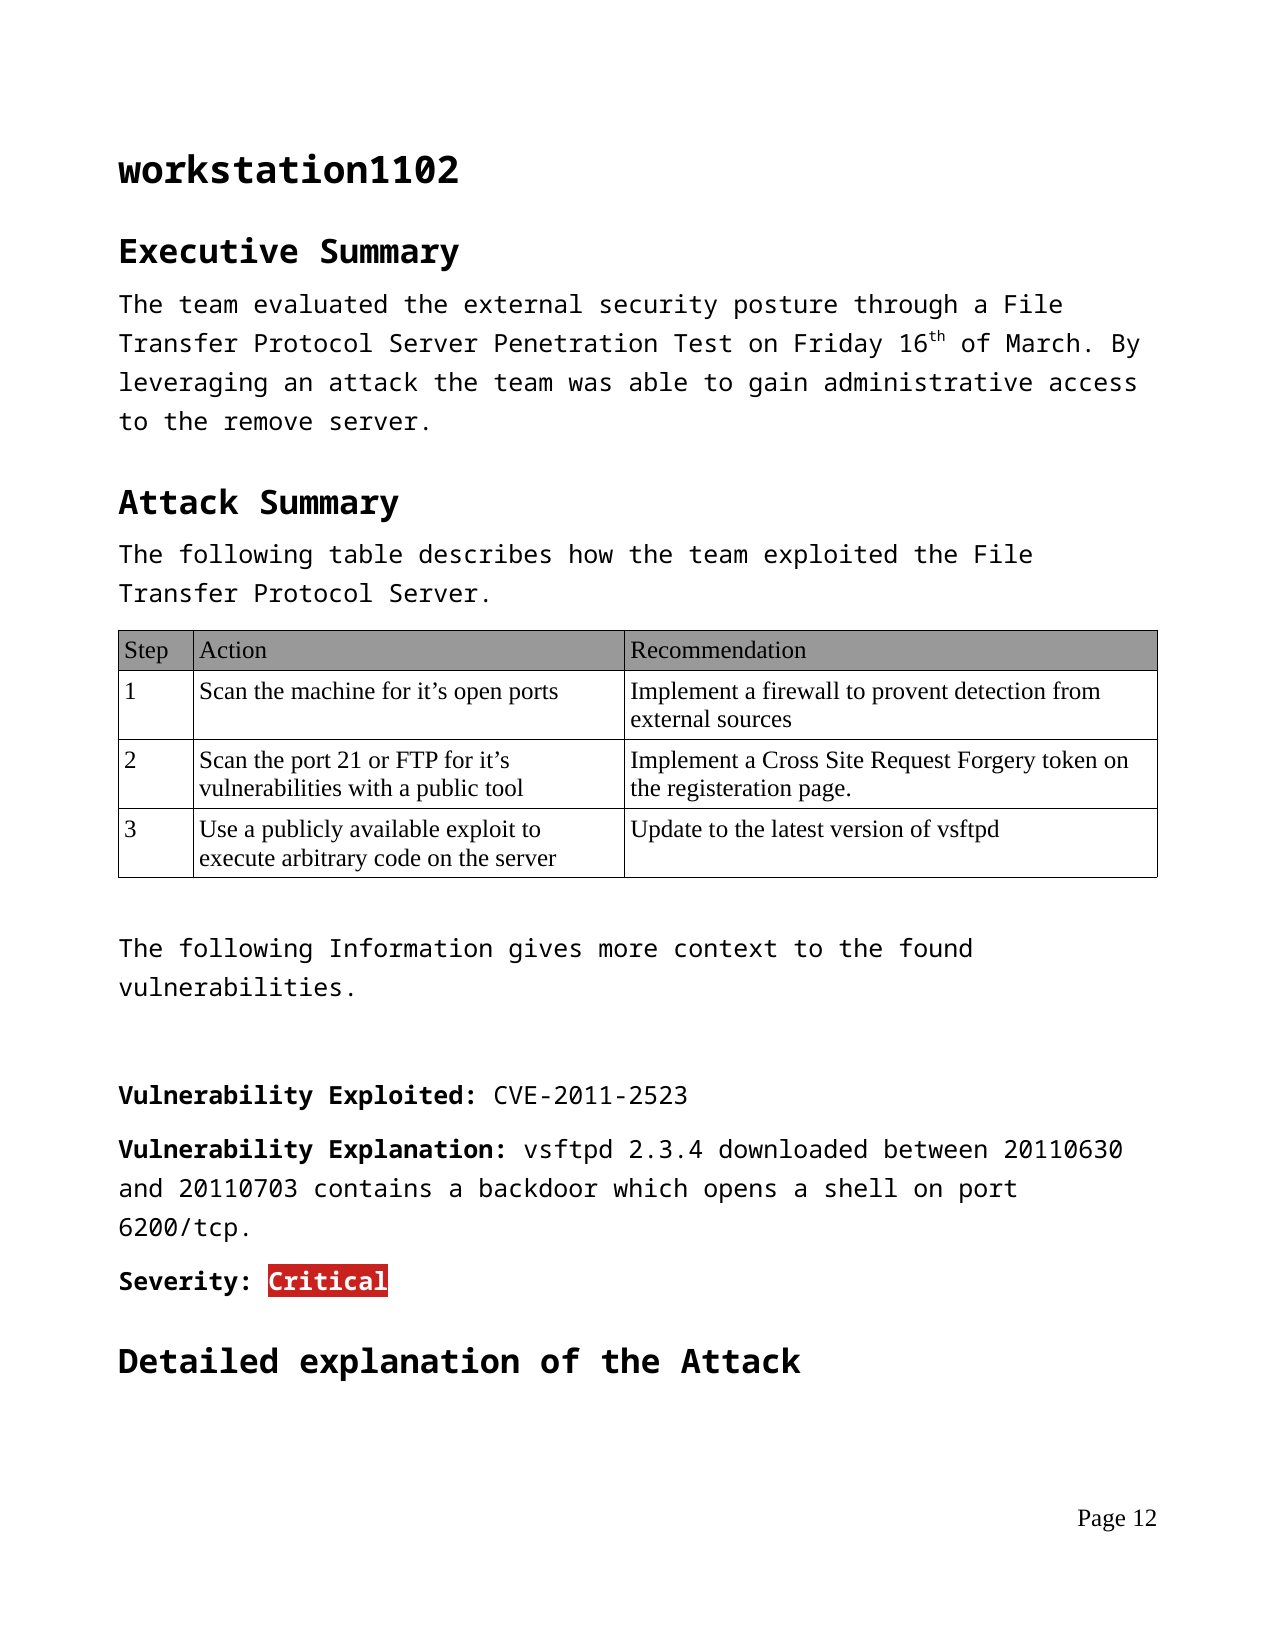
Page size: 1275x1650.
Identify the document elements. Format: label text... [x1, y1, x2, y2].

table_cell 1 [119, 671, 193, 739]
text The team evaluated the external security posture through a File Transfer Protocol Server Penetration Test on Friday 16th of March. By leveraging an attack the team was able to gain administrative access to the remove server. [118, 286, 1157, 438]
text Vulnerability Exploited: CVE-2011-2523 [118, 1078, 1157, 1112]
table_header Action [194, 631, 624, 670]
text Severity: Critical [118, 1263, 1157, 1297]
subtitle Attack Summary [118, 478, 1157, 524]
table_cell Use a publicly available exploit to execute arbitrary code on the server [194, 809, 624, 877]
subtitle workstation1102 [118, 143, 1157, 195]
subtitle Detailed explanation of the Attack [118, 1338, 1157, 1384]
table_cell 2 [119, 740, 193, 808]
subtitle Executive Summary [118, 228, 1157, 274]
text The following table describes how the team exploited the File Transfer Protocol Server. [118, 537, 1157, 610]
table_header Recommendation [625, 631, 1157, 670]
table_cell Scan the port 21 or FTP for it’s vulnerabilities with a public tool [194, 740, 624, 808]
table_cell Update to the latest version of vsftpd [625, 809, 1157, 877]
text Vulnerability Explanation: vsftpd 2.3.4 downloaded between 20110630 and 20110703 contains a backdoor which opens a shell on port 6200/tcp. [118, 1131, 1157, 1244]
table_cell 3 [119, 809, 193, 877]
table_cell Implement a firewall to provent detection from external sources [625, 671, 1157, 739]
table_cell Implement a Cross Site Request Forgery token on the registeration page. [625, 740, 1157, 808]
table_header Step [119, 631, 193, 670]
text The following Information gives more context to the found vulnerabilities. [118, 931, 1157, 1004]
table_cell Scan the machine for it’s open ports [194, 671, 624, 739]
